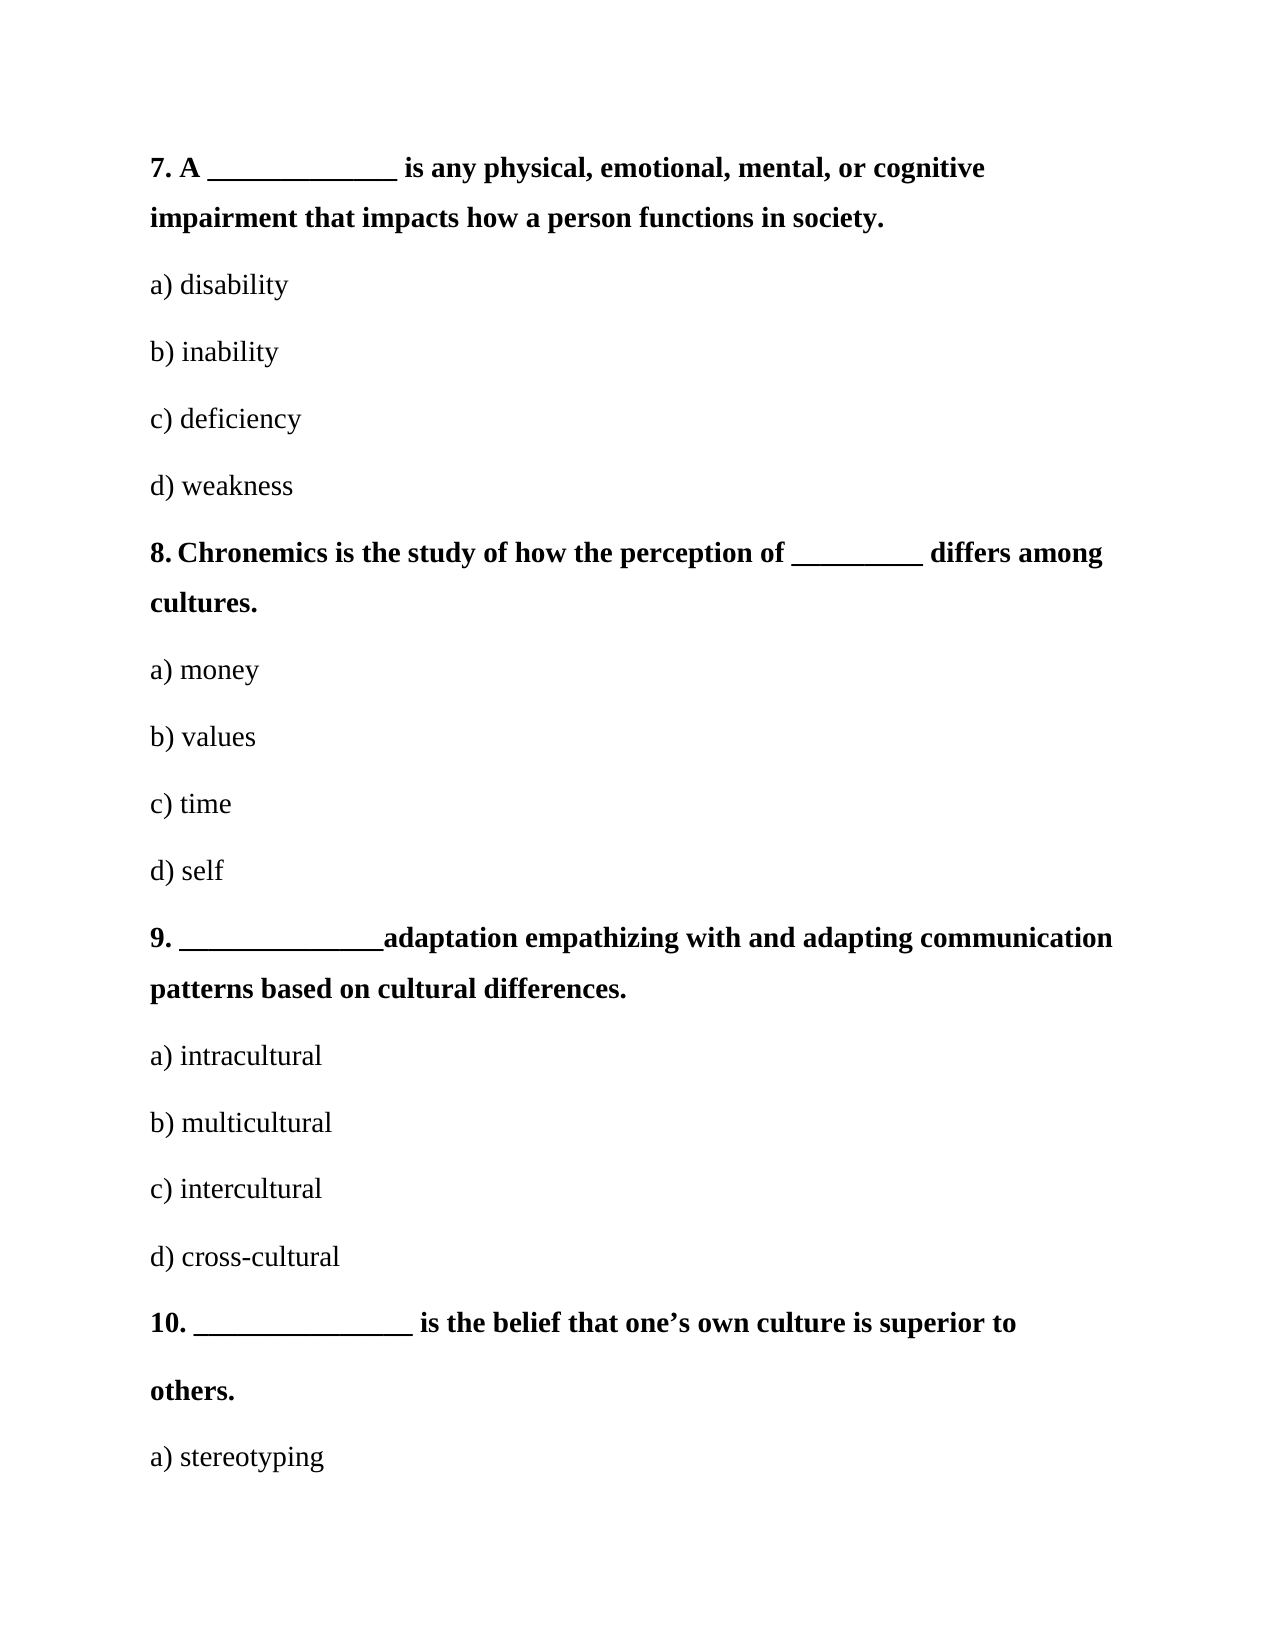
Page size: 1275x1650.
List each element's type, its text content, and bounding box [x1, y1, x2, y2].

text c) deficiency [150, 401, 1125, 435]
text a) intracultural [150, 1038, 1125, 1071]
text d) cross-cultural [150, 1239, 1125, 1272]
text others. [150, 1373, 1125, 1406]
text 7. A _____________ is any physical, emotional, mental, or cognitive impairment that impacts how a person functions in society. [150, 150, 1125, 234]
text a) disability [150, 267, 1125, 301]
text d) weakness [150, 468, 1125, 502]
text a) money [150, 652, 1125, 686]
text 9. ______________adaptation empathizing with and adapting communication patterns based on cultural differences. [150, 920, 1125, 1004]
text a) stereotyping [150, 1439, 1125, 1473]
text c) time [150, 786, 1125, 820]
text 10. _______________ is the belief that one’s own culture is superior to [150, 1306, 1125, 1339]
text 8. Chronemics is the study of how the perception of _________ differs among cultures. [150, 535, 1125, 619]
text c) intercultural [150, 1172, 1125, 1205]
text b) values [150, 719, 1125, 753]
text d) self [150, 853, 1125, 887]
text b) multicultural [150, 1105, 1125, 1138]
text b) inability [150, 334, 1125, 368]
